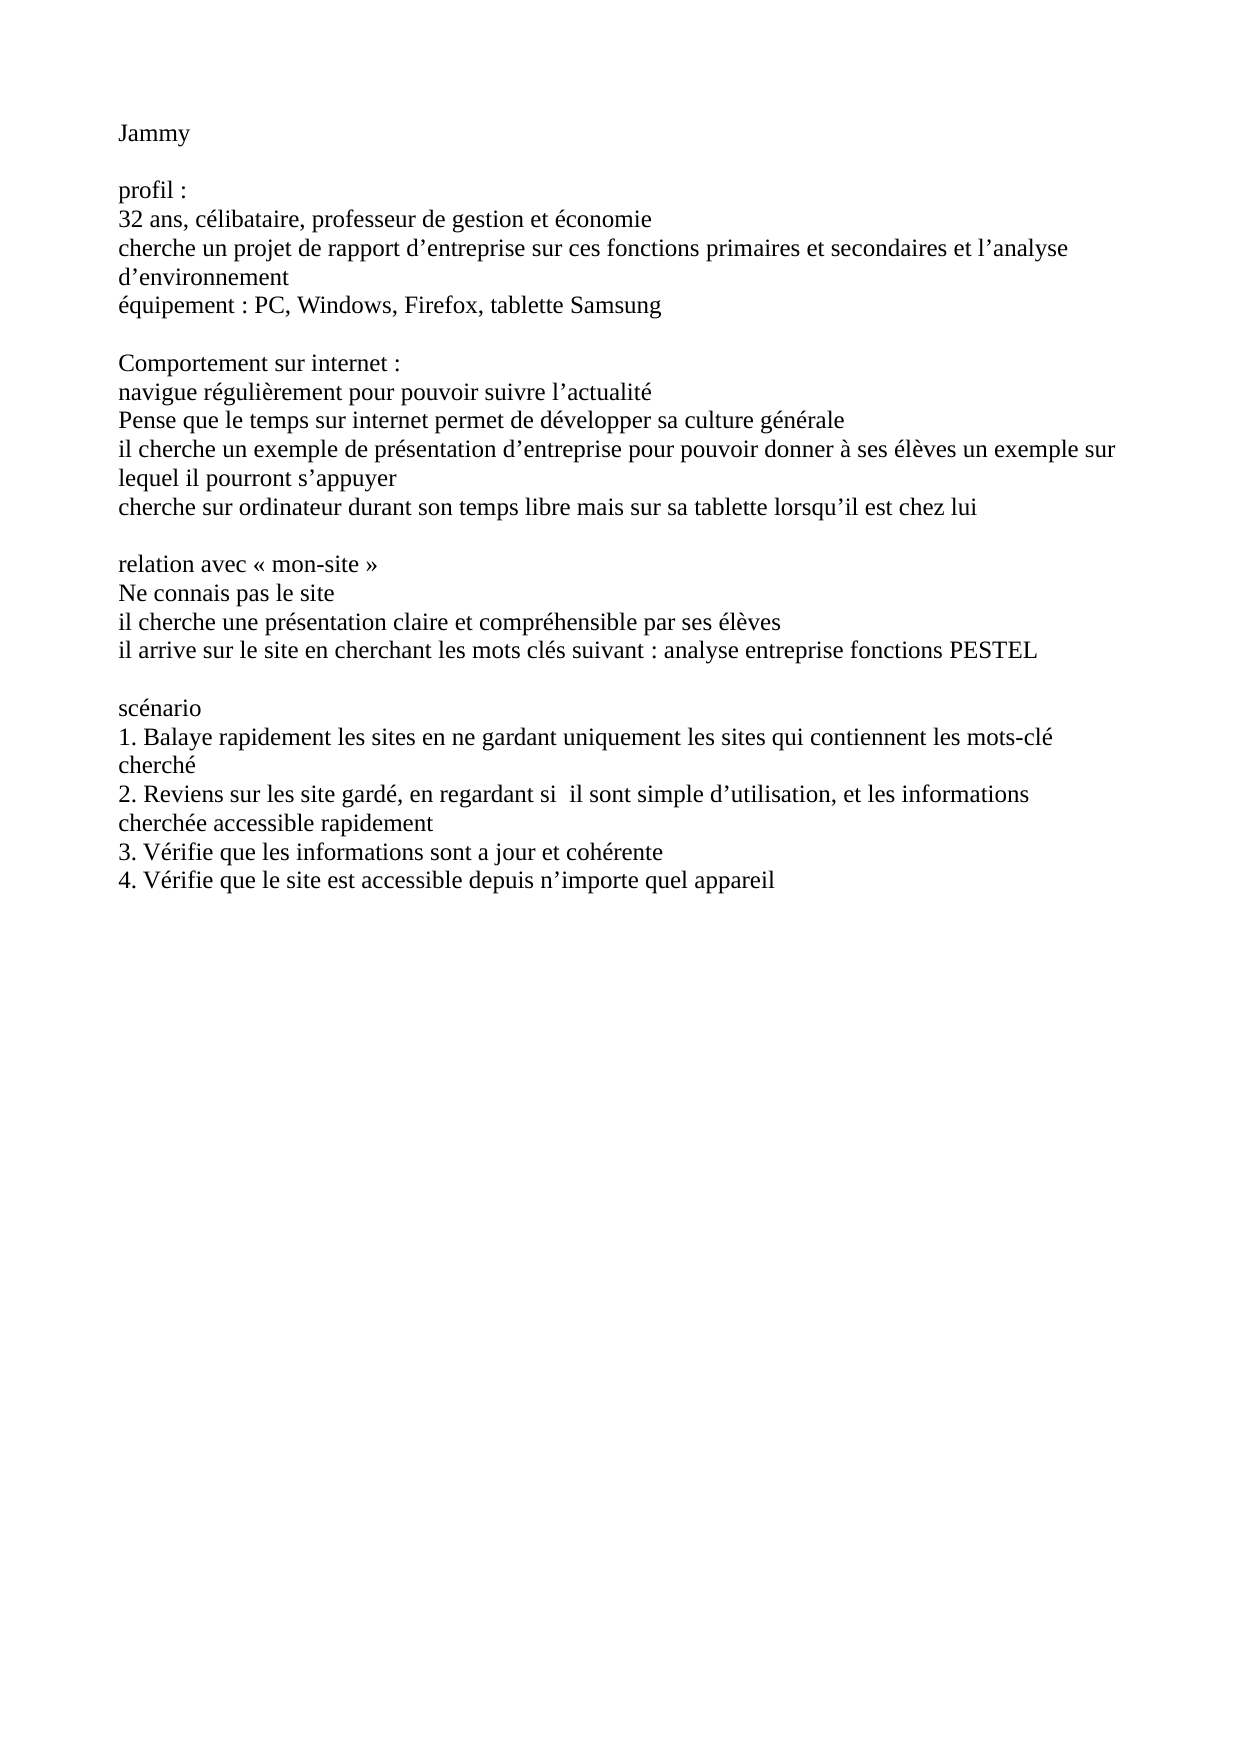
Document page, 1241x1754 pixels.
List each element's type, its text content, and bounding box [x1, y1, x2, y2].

text navigue régulièrement pour pouvoir suivre l’actualité [118, 377, 1122, 406]
text relation avec « mon-site » [118, 549, 1122, 578]
text Ne connais pas le site [118, 578, 1122, 607]
text 4. Vérifie que le site est accessible depuis n’importe quel appareil [118, 866, 1122, 894]
text Jammy [118, 118, 1122, 147]
text 1. Balaye rapidement les sites en ne gardant uniquement les sites qui contiennent les mots-clé cherché [118, 722, 1122, 779]
text il arrive sur le site en cherchant les mots clés suivant : analyse entreprise fonctions PESTEL [118, 636, 1122, 664]
text Comportement sur internet : [118, 348, 1122, 377]
text équipement : PC, Windows, Firefox, tablette Samsung [118, 291, 1122, 319]
text cherche sur ordinateur durant son temps libre mais sur sa tablette lorsqu’il est chez lui [118, 492, 1122, 521]
text cherche un projet de rapport d’entreprise sur ces fonctions primaires et secondaires et l’analyse d’environnement [118, 233, 1122, 291]
text 3. Vérifie que les informations sont a jour et cohérente [118, 837, 1122, 866]
text 32 ans, célibataire, professeur de gestion et économie [118, 204, 1122, 233]
text profil : [118, 176, 1122, 204]
text 2. Reviens sur les site gardé, en regardant si il sont simple d’utilisation, et les informations cherchée accessible rapidement [118, 779, 1122, 837]
text Pense que le temps sur internet permet de développer sa culture générale [118, 406, 1122, 434]
text scénario [118, 693, 1122, 722]
text il cherche une présentation claire et compréhensible par ses élèves [118, 607, 1122, 636]
text il cherche un exemple de présentation d’entreprise pour pouvoir donner à ses élèves un exemple sur lequel il pourront s’appuyer [118, 434, 1122, 492]
